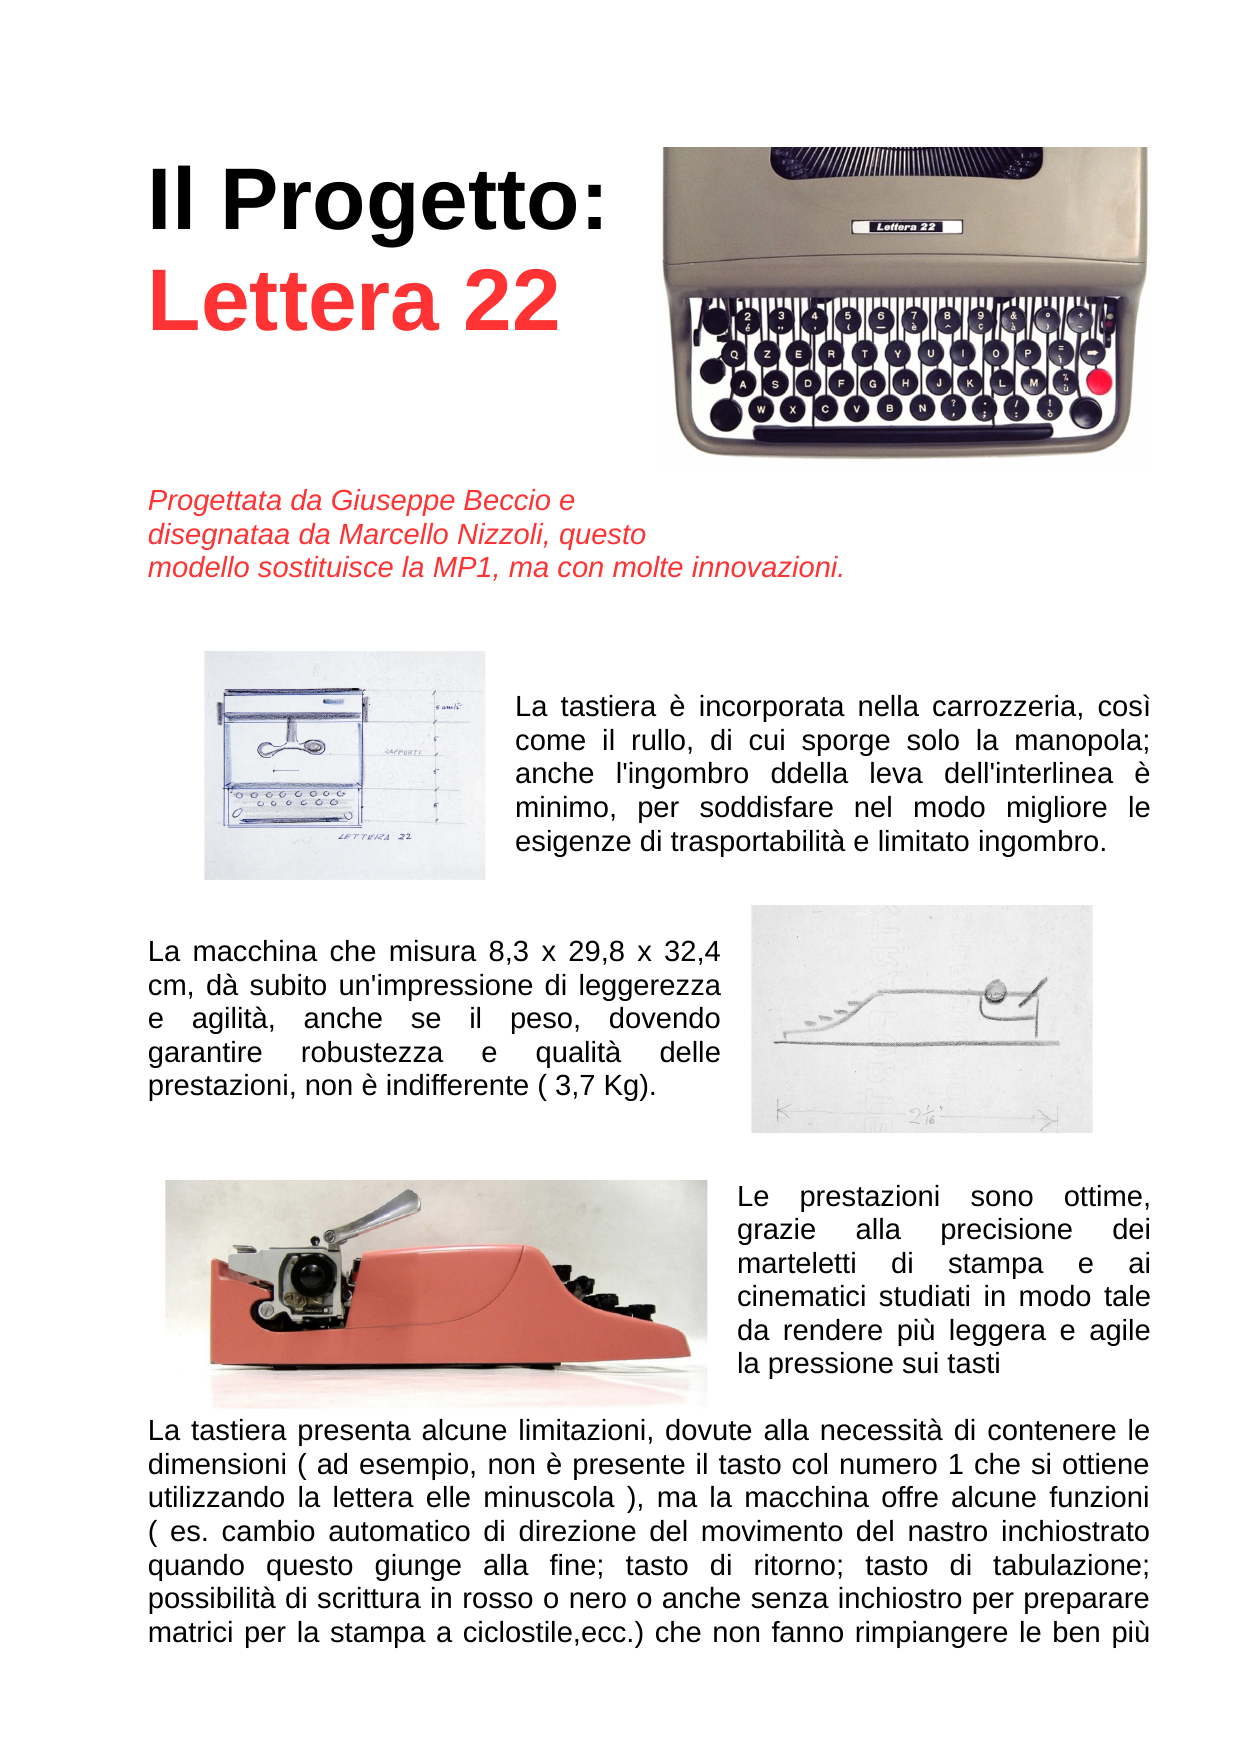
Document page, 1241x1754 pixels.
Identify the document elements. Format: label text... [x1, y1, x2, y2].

text La tastiera presenta alcune limitazioni, dovute alla necessità di contenere le dimensioni ( ad esempio, non è presente il tasto col numero 1 che si ottiene utilizzando la lettera elle minuscola ), ma la macchina offre alcune funzioni ( es. cambio automatico di direzione del movimento del nastro inchiostrato quando questo giunge alla fine; tasto di ritorno; tasto di tabulazione; possibilità di scrittura in rosso o nero o anche senza inchiostro per preparare matrici per la stampa a ciclostile,ecc.) che non fanno rimpiangere le ben più [148, 1413, 1152, 1648]
picture [751, 905, 1093, 1133]
text Il Progetto: [148, 148, 659, 248]
text [1093, 934, 1152, 1102]
text modello sostituisce la MP1, ma con molte innovazioni. [148, 550, 1152, 584]
text [148, 689, 204, 857]
text Le prestazioni sono ottime, grazie alla precisione dei marteletti di stampa e ai cinematici studiati in modo tale da rendere più leggera e agile la pressione sui tasti [148, 1178, 1152, 1380]
text Progettata da Giuseppe Beccio e [148, 483, 1152, 517]
picture [204, 651, 486, 880]
text La macchina che misura 8,3 x 29,8 x 32,4 cm, dà subito un'impressione di leggerezza e agilità, anche se il peso, dovendo garantire robustezza e qualità delle prestazioni, non è indifferente ( 3,7 Kg). [148, 934, 751, 1102]
text La tastiera è incorporata nella carrozzeria, così come il rullo, di cui sporge solo la manopola; anche l'ingombro ddella leva dell'interlinea è minimo, per soddisfare nel modo migliore le esigenze di trasportabilità e limitato ingombro. [486, 689, 1152, 857]
picture [659, 147, 1152, 467]
picture [165, 1180, 708, 1409]
text Lettera 22 [148, 248, 659, 349]
text disegnataa da Marcello Nizzoli, questo [148, 517, 1152, 550]
